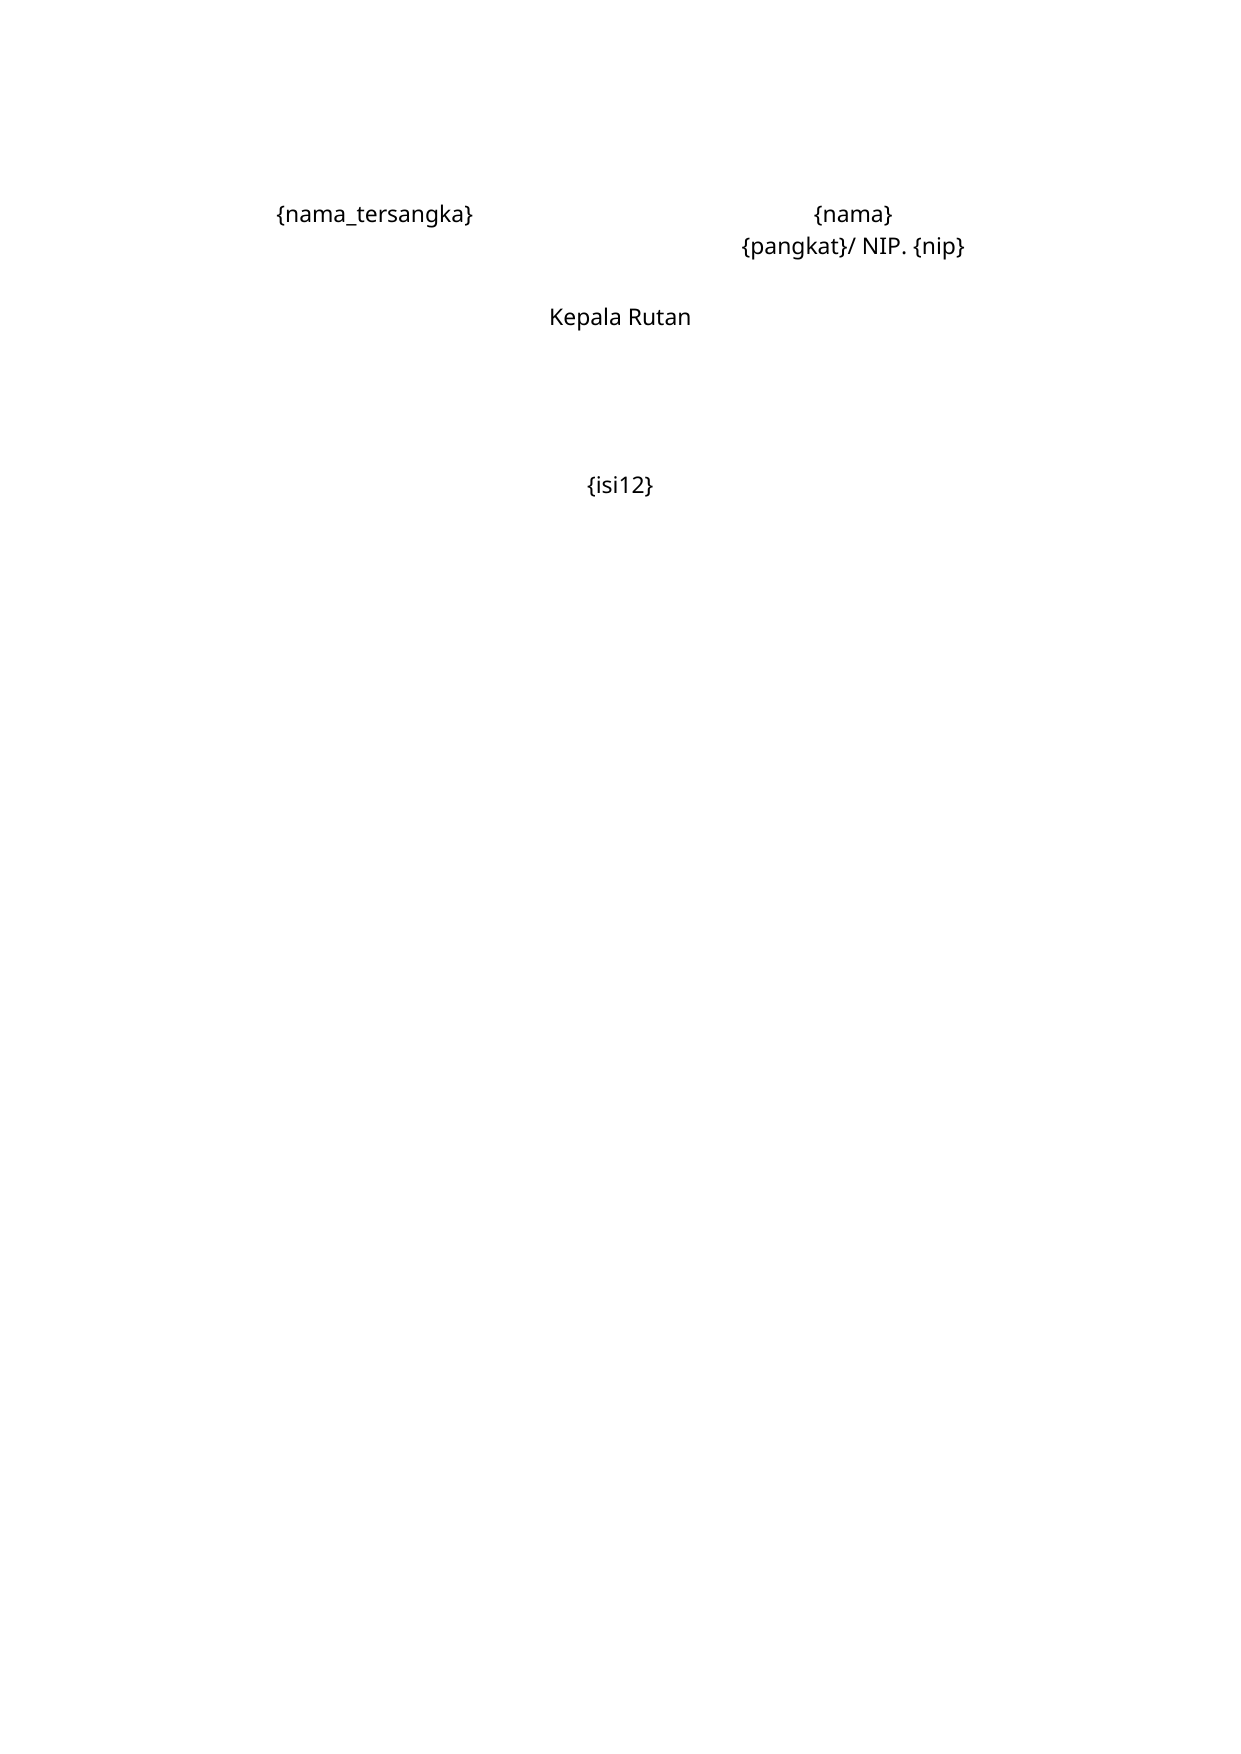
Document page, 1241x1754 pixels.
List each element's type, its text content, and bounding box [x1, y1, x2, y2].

table_cell {nama} {pangkat}/ NIP. {nip} [630, 193, 1076, 267]
table_cell [630, 150, 1076, 193]
table_header Kepala Rutan [150, 298, 1090, 335]
table_cell [150, 150, 607, 193]
table_cell {isi12} [150, 466, 1090, 503]
table_cell [150, 335, 1090, 466]
table_cell [150, 150, 619, 298]
table_cell {nama_tersangka} [150, 193, 607, 235]
table_cell [619, 150, 1087, 298]
